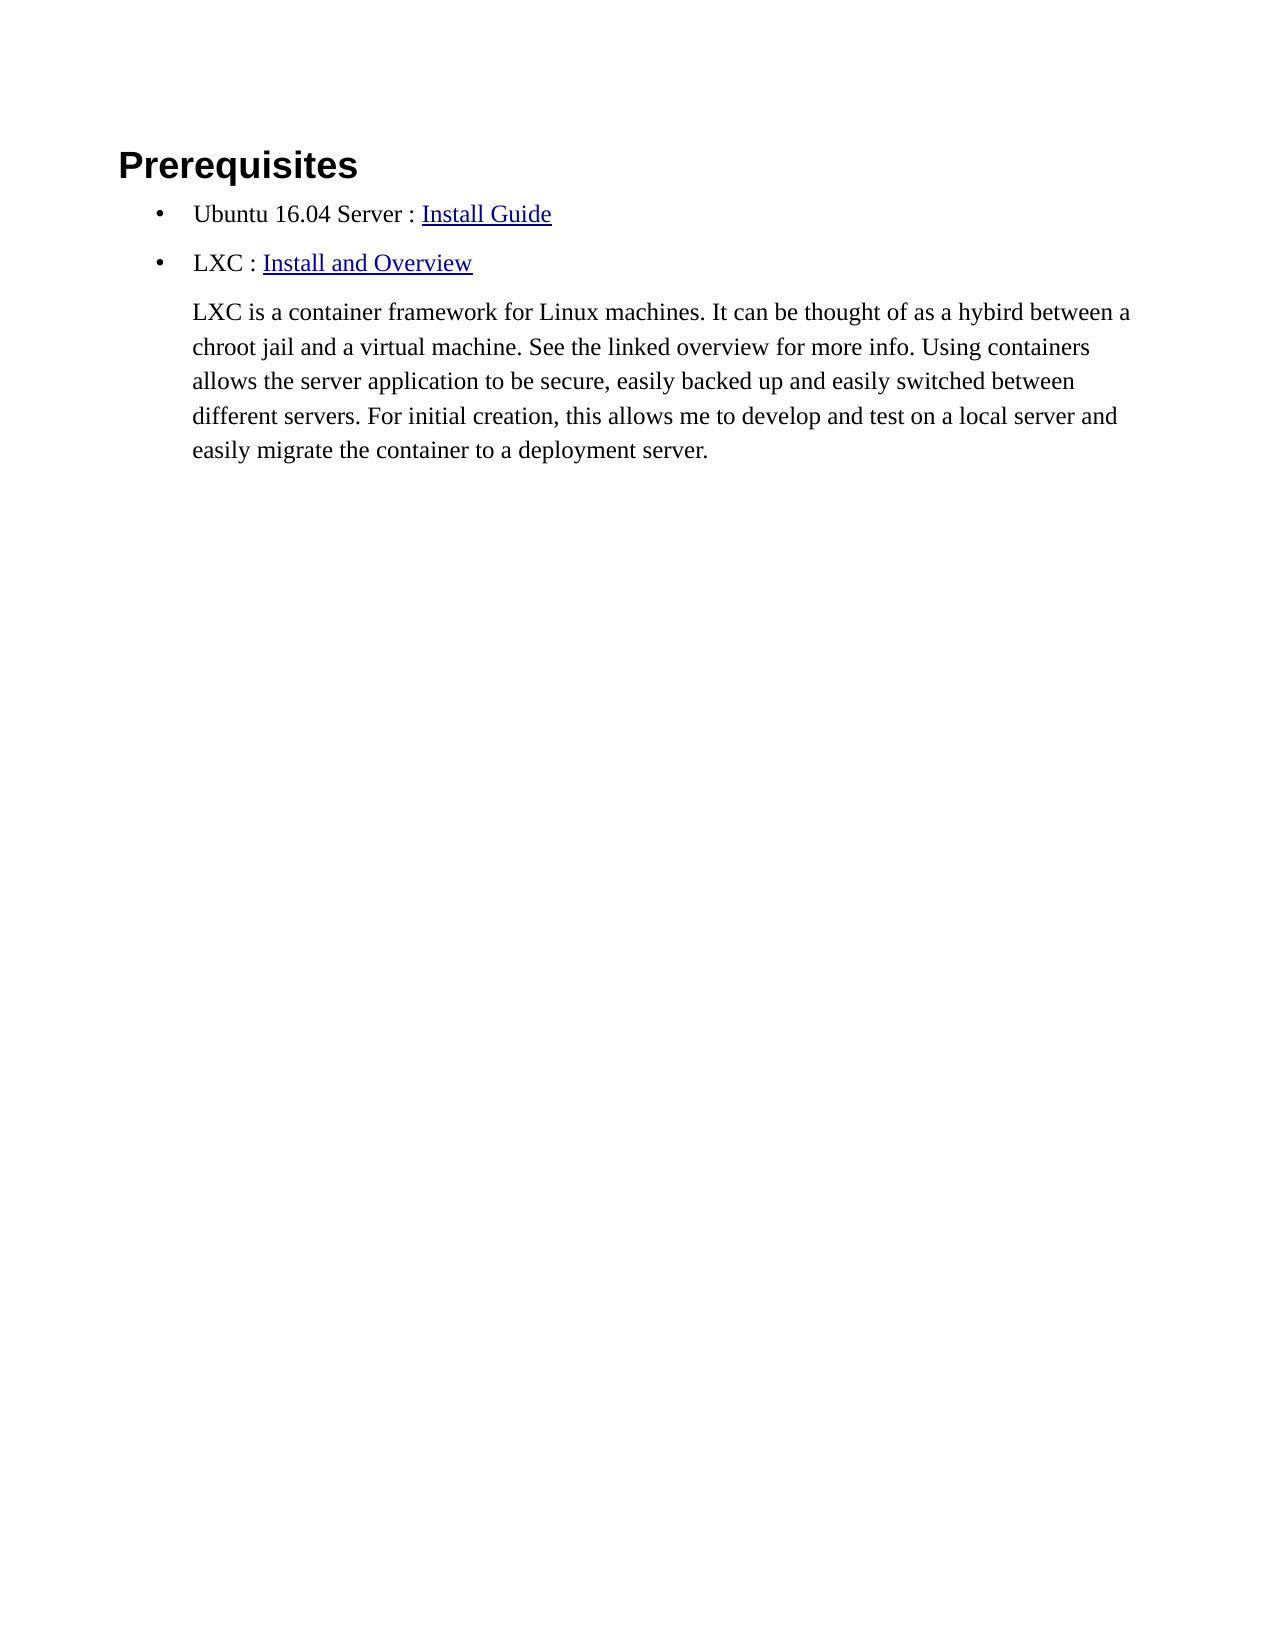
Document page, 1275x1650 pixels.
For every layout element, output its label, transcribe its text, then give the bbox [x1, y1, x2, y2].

subtitle Prerequisites [118, 143, 1157, 187]
list LXC : Install and Overview [156, 248, 1157, 277]
text LXC is a container framework for Linux machines. It can be thought of as a hybird between a chroot jail and a virtual machine. See the linked overview for more info. Using containers allows the server application to be secure, easily backed up and easily switched between different servers. For initial creation, this allows me to develop and test on a local server and easily migrate the container to a deployment server. [118, 297, 1157, 464]
list Ubuntu 16.04 Server : Install Guide [156, 199, 1157, 228]
